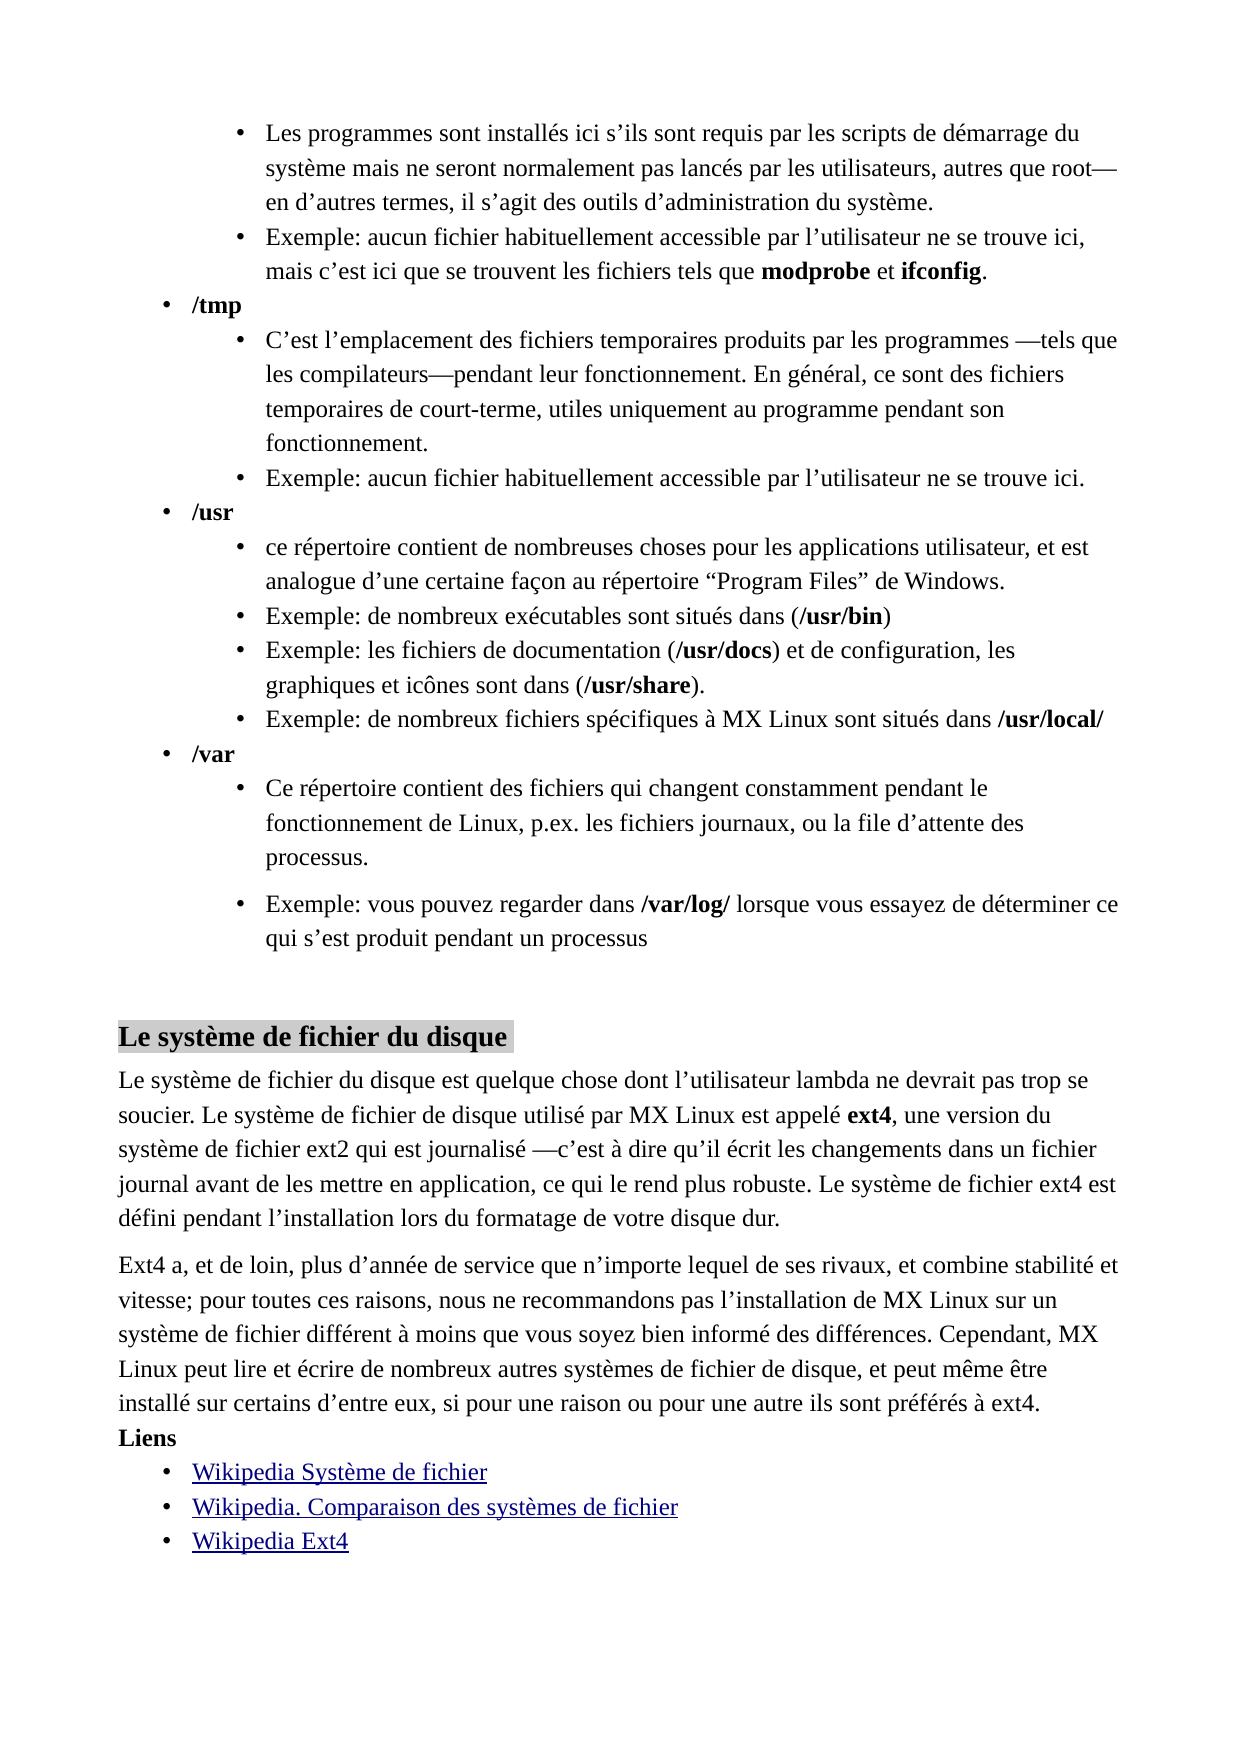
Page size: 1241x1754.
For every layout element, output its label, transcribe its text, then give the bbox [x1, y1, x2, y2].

subtitle Le système de fichier du disque [118, 1019, 1122, 1053]
list Wikipedia Système de fichier [162, 1457, 1122, 1486]
list Exemple: vous pouvez regarder dans /var/log/ lorsque vous essayez de déterminer ce qui s’est produit pendant un processus [236, 889, 1122, 952]
list Les programmes sont installés ici s’ils sont requis par les scripts de démarrage du système mais ne seront normalement pas lancés par les utilisateurs, autres que root—en d’autres termes, il s’agit des outils d’administration du système. [236, 118, 1122, 216]
list /var [162, 739, 1122, 767]
list Wikipedia Ext4 [162, 1526, 1122, 1555]
list Exemple: aucun fichier habituellement accessible par l’utilisateur ne se trouve ici. [236, 463, 1122, 492]
list Exemple: de nombreux exécutables sont situés dans (/usr/bin) [236, 601, 1122, 629]
list Exemple: les fichiers de documentation (/usr/docs) et de configuration, les graphiques et icônes sont dans (/usr/share). [236, 635, 1122, 698]
list Wikipedia. Comparaison des systèmes de fichier [162, 1492, 1122, 1520]
list Ce répertoire contient des fichiers qui changent constamment pendant le fonctionnement de Linux, p.ex. les fichiers journaux, ou la file d’attente des processus. [236, 773, 1122, 871]
text Le système de fichier du disque est quelque chose dont l’utilisateur lambda ne devrait pas trop se soucier. Le système de fichier de disque utilisé par MX Linux est appelé ext4, une version du système de fichier ext2 qui est journalisé —c’est à dire qu’il écrit les changements dans un fichier journal avant de les mettre en application, ce qui le rend plus robuste. Le système de fichier ext4 est défini pendant l’installation lors du formatage de votre disque dur. [118, 1066, 1122, 1232]
list /usr [162, 497, 1122, 526]
text Ext4 a, et de loin, plus d’année de service que n’importe lequel de ses rivaux, et combine stabilité et vitesse; pour toutes ces raisons, nous ne recommandons pas l’installation de MX Linux sur un système de fichier différent à moins que vous soyez bien informé des différences. Cependant, MX Linux peut lire et écrire de nombreux autres systèmes de fichier de disque, et peut même être installé sur certains d’entre eux, si pour une raison ou pour une autre ils sont préférés à ext4. [118, 1250, 1122, 1417]
list /tmp [162, 291, 1122, 319]
list Exemple: de nombreux fichiers spécifiques à MX Linux sont situés dans /usr/local/ [236, 704, 1122, 733]
list ce répertoire contient de nombreuses choses pour les applications utilisateur, et est analogue d’une certaine façon au répertoire “Program Files” de Windows. [236, 532, 1122, 595]
list Exemple: aucun fichier habituellement accessible par l’utilisateur ne se trouve ici, mais c’est ici que se trouvent les fichiers tels que modprobe et ifconfig. [236, 222, 1122, 285]
text Liens [118, 1423, 1122, 1451]
list C’est l’emplacement des fichiers temporaires produits par les programmes —tels que les compilateurs—pendant leur fonctionnement. En général, ce sont des fichiers temporaires de court-terme, utiles uniquement au programme pendant son fonctionnement. [236, 325, 1122, 457]
